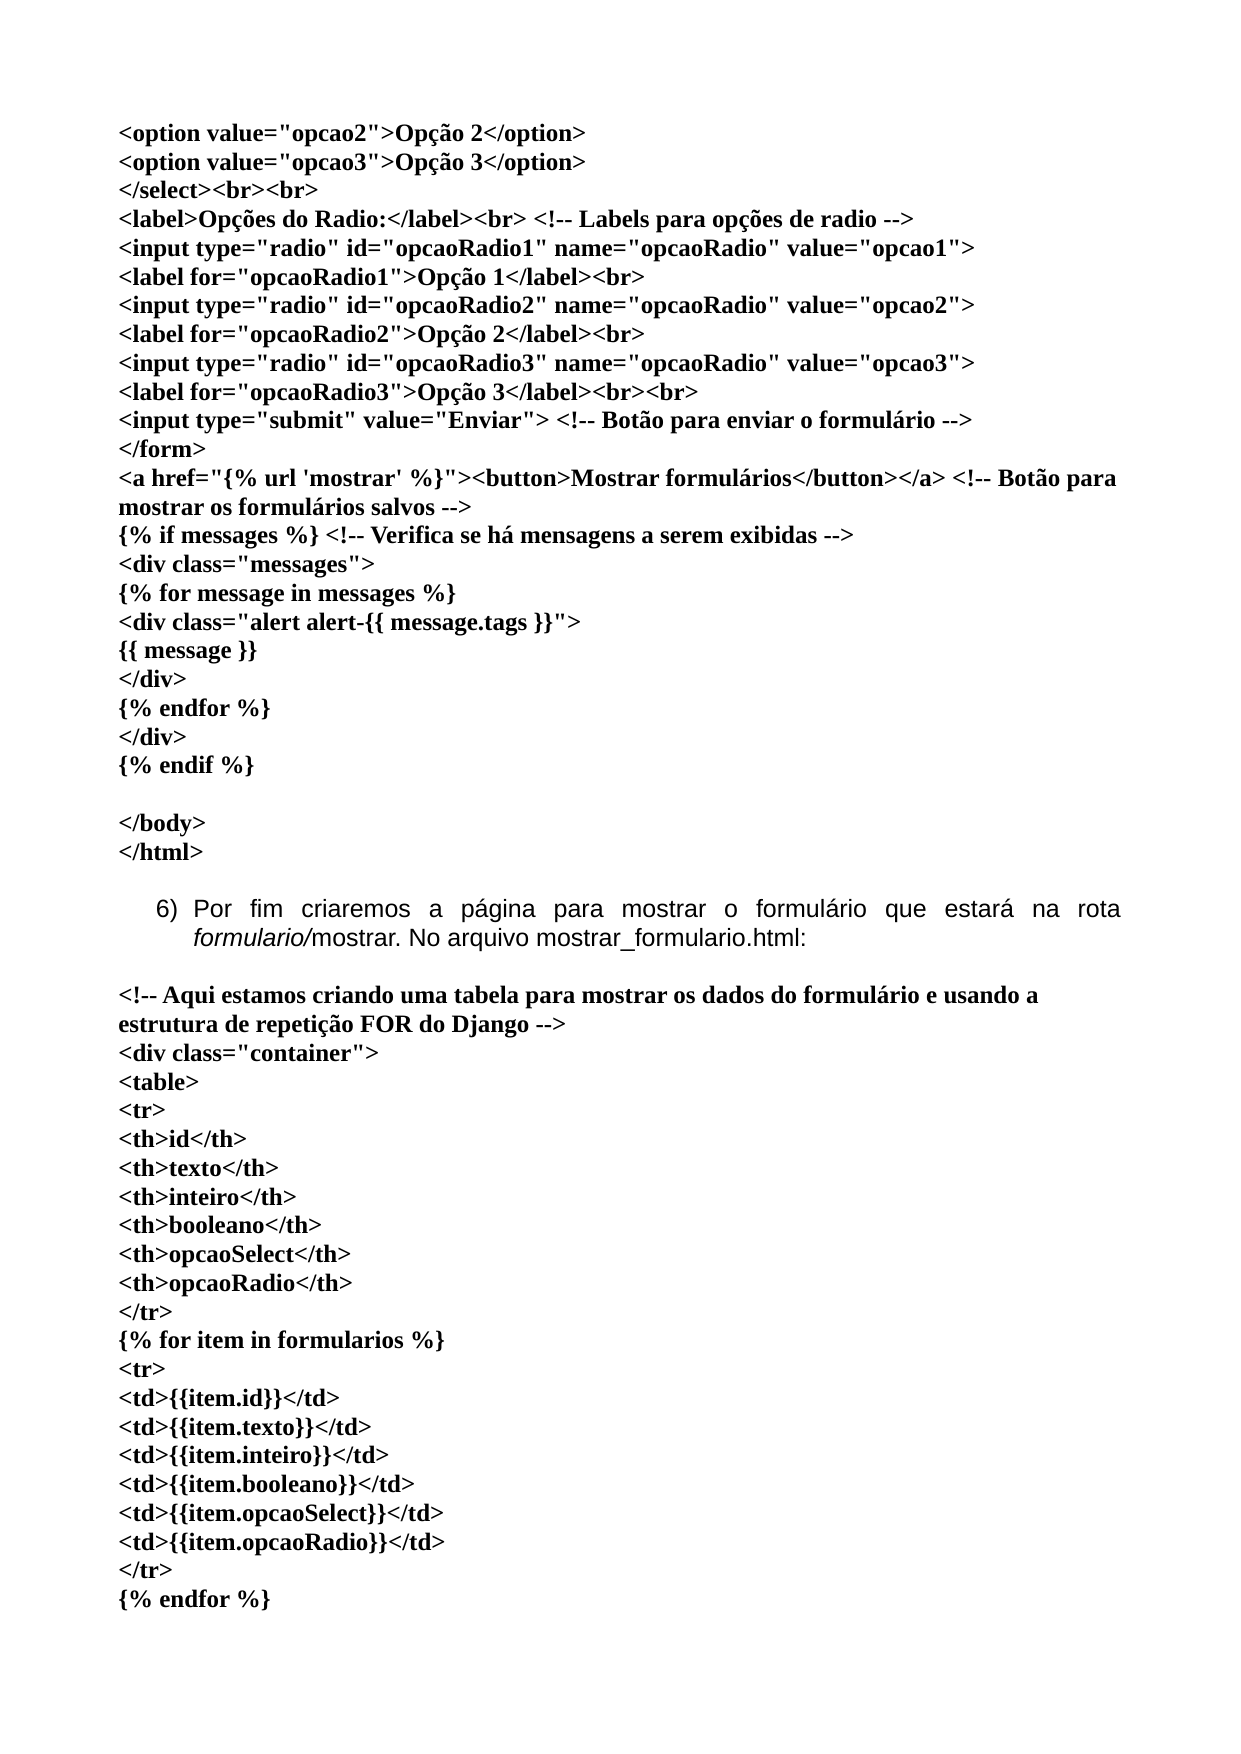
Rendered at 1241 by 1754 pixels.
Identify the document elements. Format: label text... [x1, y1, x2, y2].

text </select><br><br> [118, 176, 1122, 204]
text <th>id</th> [118, 1124, 1122, 1153]
text <input type="radio" id="opcaoRadio1" name="opcaoRadio" value="opcao1"> [118, 233, 1122, 262]
text {% if messages %} <!-- Verifica se há mensagens a serem exibidas --> [118, 521, 1122, 549]
text {{ message }} [118, 636, 1122, 664]
text <td>{{item.inteiro}}</td> [118, 1441, 1122, 1469]
text </tr> [118, 1297, 1122, 1326]
text {% endif %} [118, 751, 1122, 779]
text </div> [118, 664, 1122, 693]
text <label for="opcaoRadio1">Opção 1</label><br> [118, 262, 1122, 291]
text {% endfor %} [118, 693, 1122, 722]
text <option value="opcao3">Opção 3</option> [118, 147, 1122, 176]
text <th>texto</th> [118, 1153, 1122, 1182]
text <tr> [118, 1354, 1122, 1383]
text <td>{{item.opcaoRadio}}</td> [118, 1527, 1122, 1556]
text <option value="opcao2">Opção 2</option> [118, 118, 1122, 147]
text </html> [118, 837, 1122, 866]
text <div class="container"> [118, 1038, 1122, 1067]
list Por fim criaremos a página para mostrar o formulário que estará na rota formulario/mostrar. No arquivo mostrar_formulario.html: [156, 894, 1122, 952]
text <th>booleano</th> [118, 1211, 1122, 1239]
text <tr> [118, 1096, 1122, 1124]
text <input type="radio" id="opcaoRadio2" name="opcaoRadio" value="opcao2"> [118, 291, 1122, 319]
text <label>Opções do Radio:</label><br> <!-- Labels para opções de radio --> [118, 204, 1122, 233]
text <div class="alert alert-{{ message.tags }}"> [118, 607, 1122, 636]
text <input type="submit" value="Enviar"> <!-- Botão para enviar o formulário --> [118, 406, 1122, 434]
text <td>{{item.texto}}</td> [118, 1412, 1122, 1441]
text <div class="messages"> [118, 549, 1122, 578]
text <td>{{item.opcaoSelect}}</td> [118, 1498, 1122, 1527]
text <label for="opcaoRadio3">Opção 3</label><br><br> [118, 377, 1122, 406]
text <label for="opcaoRadio2">Opção 2</label><br> [118, 319, 1122, 348]
text <th>opcaoSelect</th> [118, 1239, 1122, 1268]
text <table> [118, 1067, 1122, 1096]
text </tr> [118, 1556, 1122, 1584]
text <!-- Aqui estamos criando uma tabela para mostrar os dados do formulário e usando a estrutura de repetição FOR do Django --> [118, 981, 1122, 1038]
text <input type="radio" id="opcaoRadio3" name="opcaoRadio" value="opcao3"> [118, 348, 1122, 377]
text <td>{{item.booleano}}</td> [118, 1469, 1122, 1498]
text <th>opcaoRadio</th> [118, 1268, 1122, 1297]
text <td>{{item.id}}</td> [118, 1383, 1122, 1412]
text </div> [118, 722, 1122, 751]
text {% for item in formularios %} [118, 1326, 1122, 1354]
text </body> [118, 808, 1122, 837]
text </form> [118, 434, 1122, 463]
text <th>inteiro</th> [118, 1182, 1122, 1211]
text {% for message in messages %} [118, 578, 1122, 607]
text {% endfor %} [118, 1584, 1122, 1613]
text <a href="{% url 'mostrar' %}"><button>Mostrar formulários</button></a> <!-- Botão para mostrar os formulários salvos --> [118, 463, 1122, 521]
